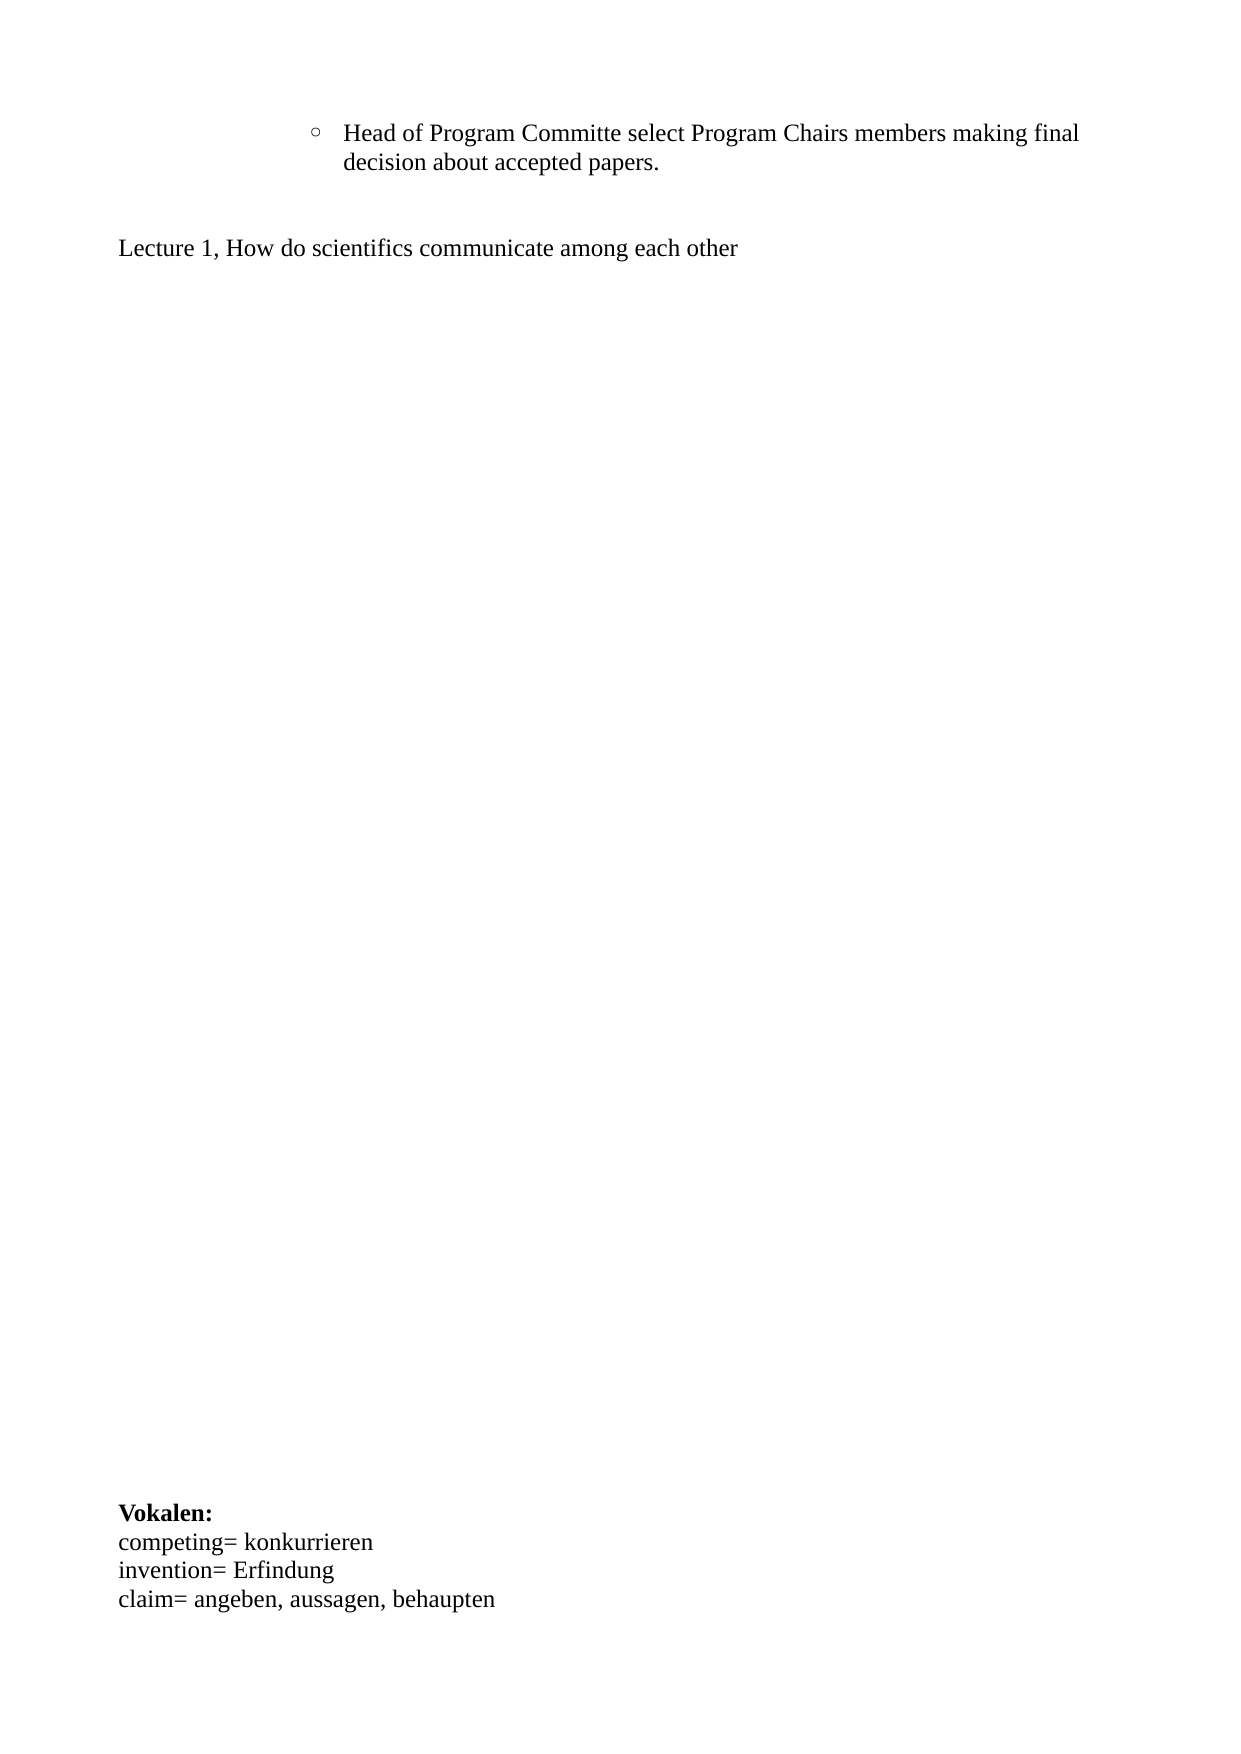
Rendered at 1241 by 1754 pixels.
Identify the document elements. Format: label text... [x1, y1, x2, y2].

text invention= Erfindung [118, 1556, 1122, 1584]
list Head of Program Committe select Program Chairs members making final decision about accepted papers. [306, 118, 1122, 176]
text Lecture 1, How do scientifics communicate among each other [118, 233, 1122, 262]
text Vokalen: [118, 1498, 1122, 1527]
text claim= angeben, aussagen, behaupten [118, 1584, 1122, 1613]
text competing= konkurrieren [118, 1527, 1122, 1556]
